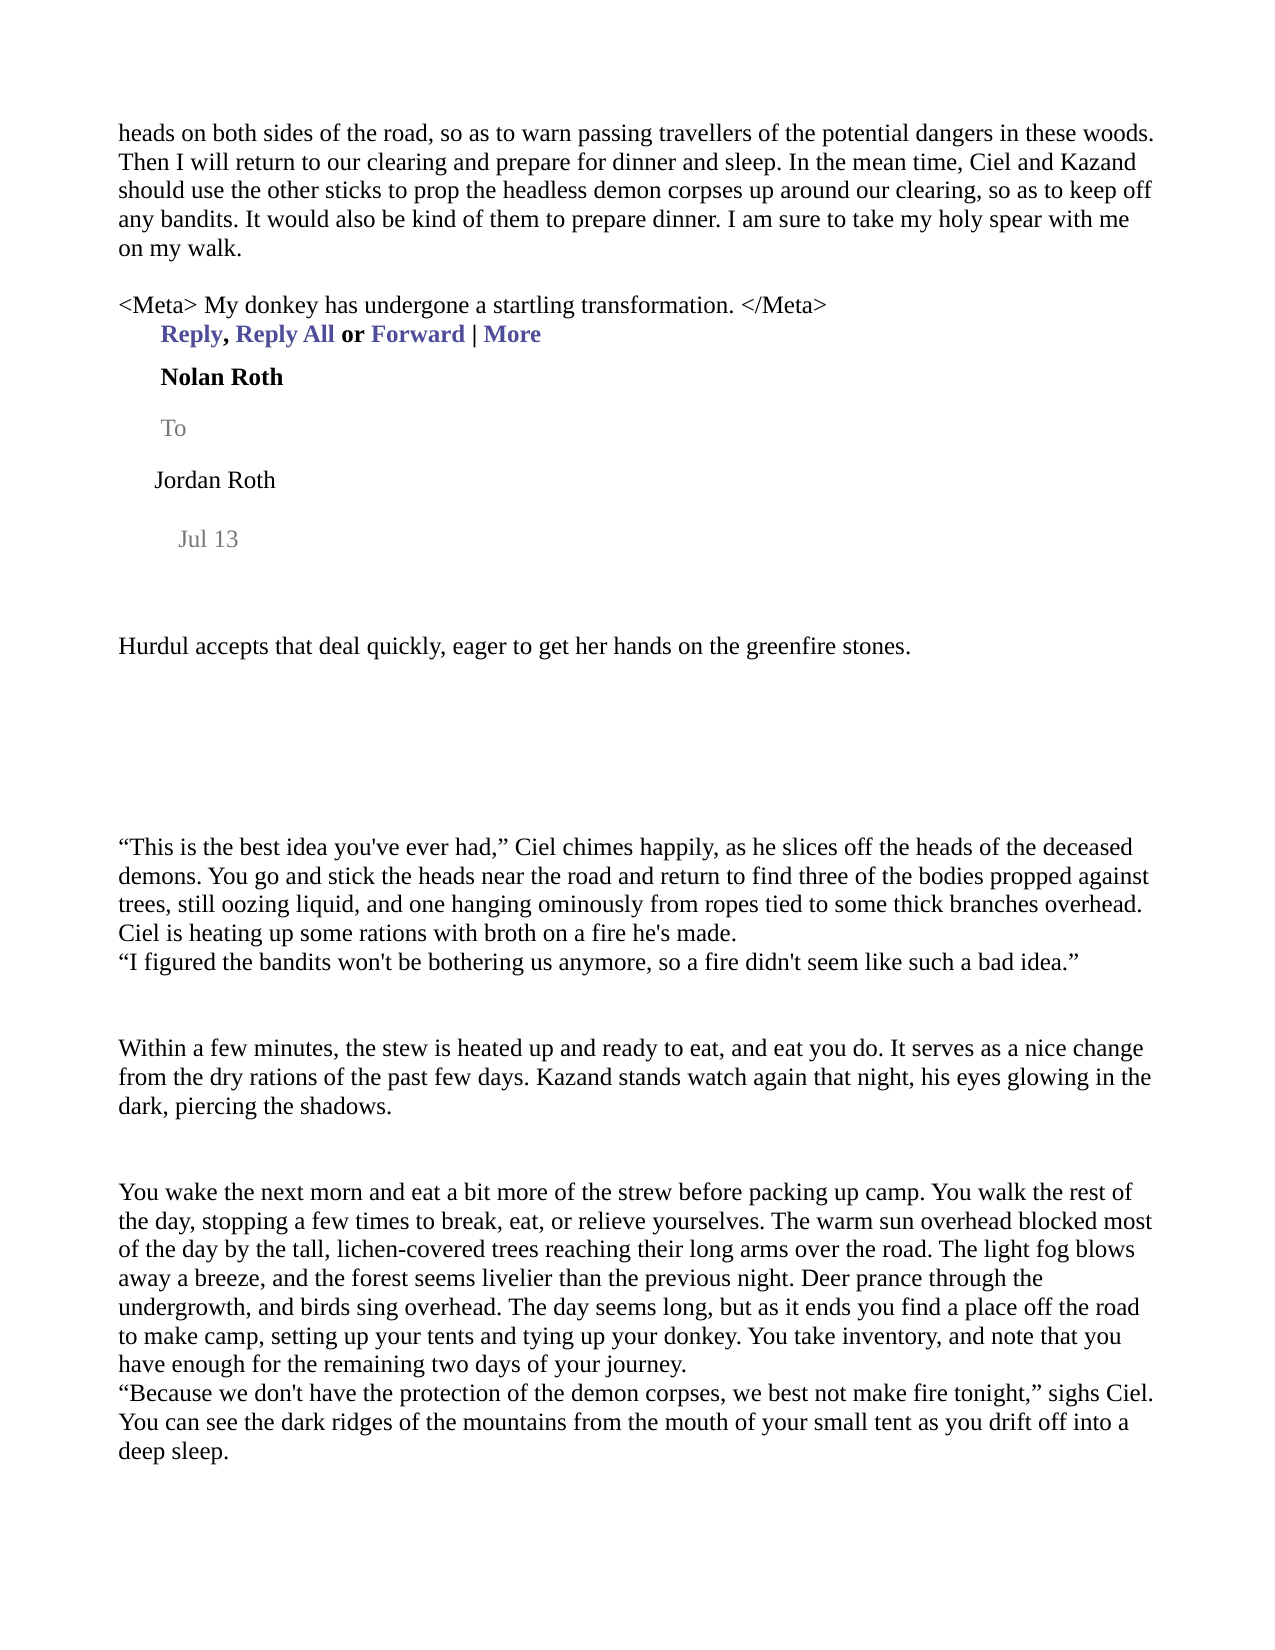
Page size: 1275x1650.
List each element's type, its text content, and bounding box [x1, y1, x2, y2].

text Within a few minutes, the stew is heated up and ready to eat, and eat you do. It serves as a nice change from the dry rations of the past few days. Kazand stands watch again that night, his eyes glowing in the dark, piercing the shadows. [118, 1033, 1157, 1119]
text <Meta> My donkey has undergone a startling transformation. </Meta> [118, 291, 1157, 319]
text To [160, 409, 1005, 442]
text Reply, Reply All or Forward | More [160, 319, 1115, 348]
text Hurdul accepts that deal quickly, eager to get her hands on the greenfire stones. [118, 631, 1157, 659]
text “Because we don't have the protection of the demon corpses, we best not make fire tonight,” sighs Ciel. You can see the dark ridges of the mountains from the mouth of your small tent as you drift off into a deep sleep. [118, 1378, 1157, 1464]
text “I figured the bandits won't be bothering us anymore, so a fire didn't seem like such a bad idea.” [118, 947, 1157, 976]
text You wake the next morn and eat a bit more of the strew before packing up camp. You walk the rest of the day, stopping a few times to break, eat, or relieve yourselves. The warm sun overhead blocked most of the day by the tall, lichen-covered trees reaching their long arms over the road. The light fog blows away a breeze, and the forest seems livelier than the previous night. Deer prance through the undergrowth, and birds sing overhead. The day seems long, but as it ends you find a place off the road to make camp, setting up your tents and tying up your donkey. You take inventory, and note that you have enough for the remaining two days of your journey. [118, 1177, 1157, 1378]
text Jul 13 [163, 514, 1113, 562]
text Nolan Roth [160, 357, 1115, 390]
text [27, 362, 52, 390]
text heads on both sides of the road, so as to warn passing travellers of the potential dangers in these woods. Then I will return to our clearing and prepare for dinner and sleep. In the mean time, Ciel and Kazand should use the other sticks to prop the headless demon corpses up around our clearing, so as to keep off any bandits. It would also be kind of them to prepare dinner. I am sure to take my holy spear with me on my walk. [118, 118, 1157, 262]
text “This is the best idea you've ever had,” Ciel chimes happily, as he slices off the heads of the deceased demons. You go and stick the heads near the road and return to find three of the bodies propped against trees, still oozing liquid, and one hanging ominously from ropes tied to some thick branches overhead. Ciel is heating up some rations with broth on a fire he's made. [118, 832, 1157, 947]
text Jordan Roth [154, 461, 1005, 493]
